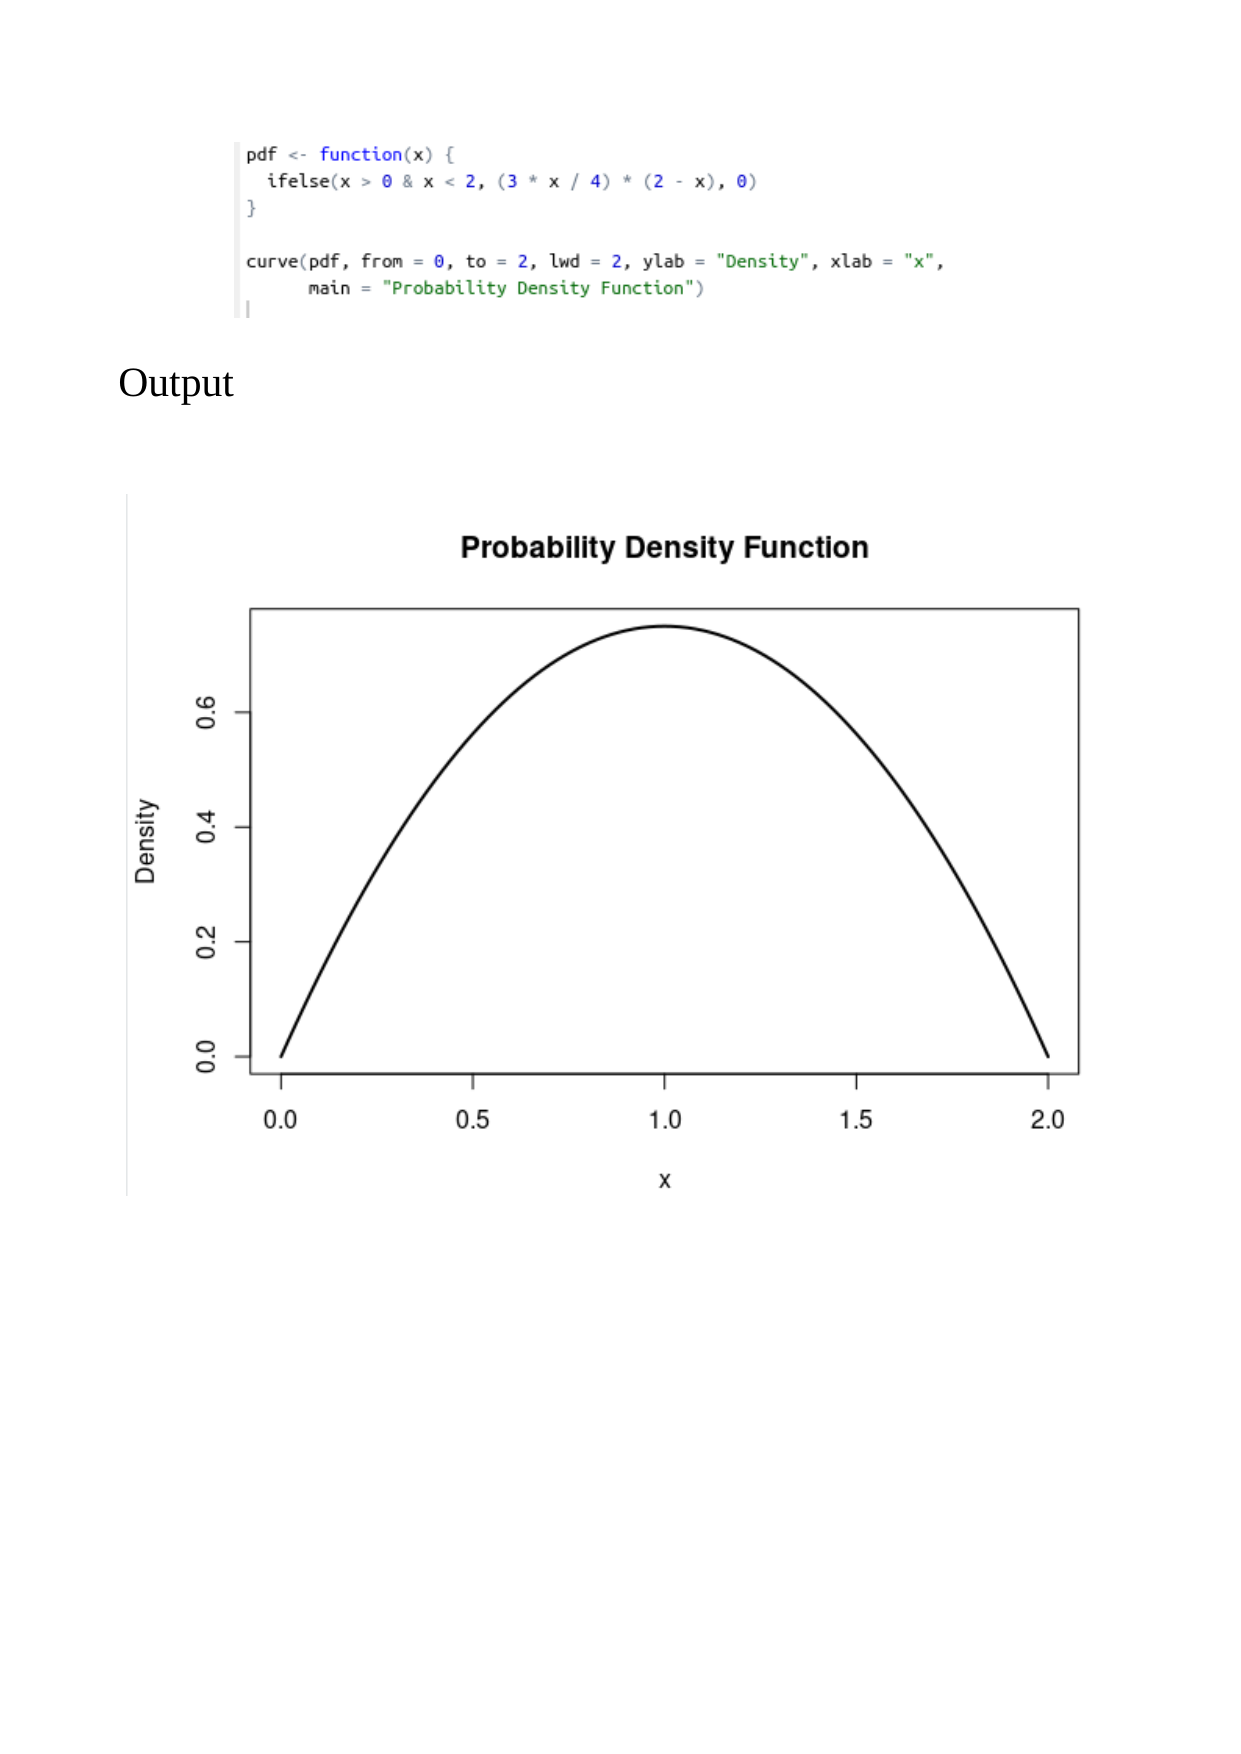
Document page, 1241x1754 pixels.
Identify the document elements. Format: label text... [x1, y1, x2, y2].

text Output [118, 358, 1122, 406]
picture [234, 142, 988, 318]
picture [126, 494, 1114, 1196]
